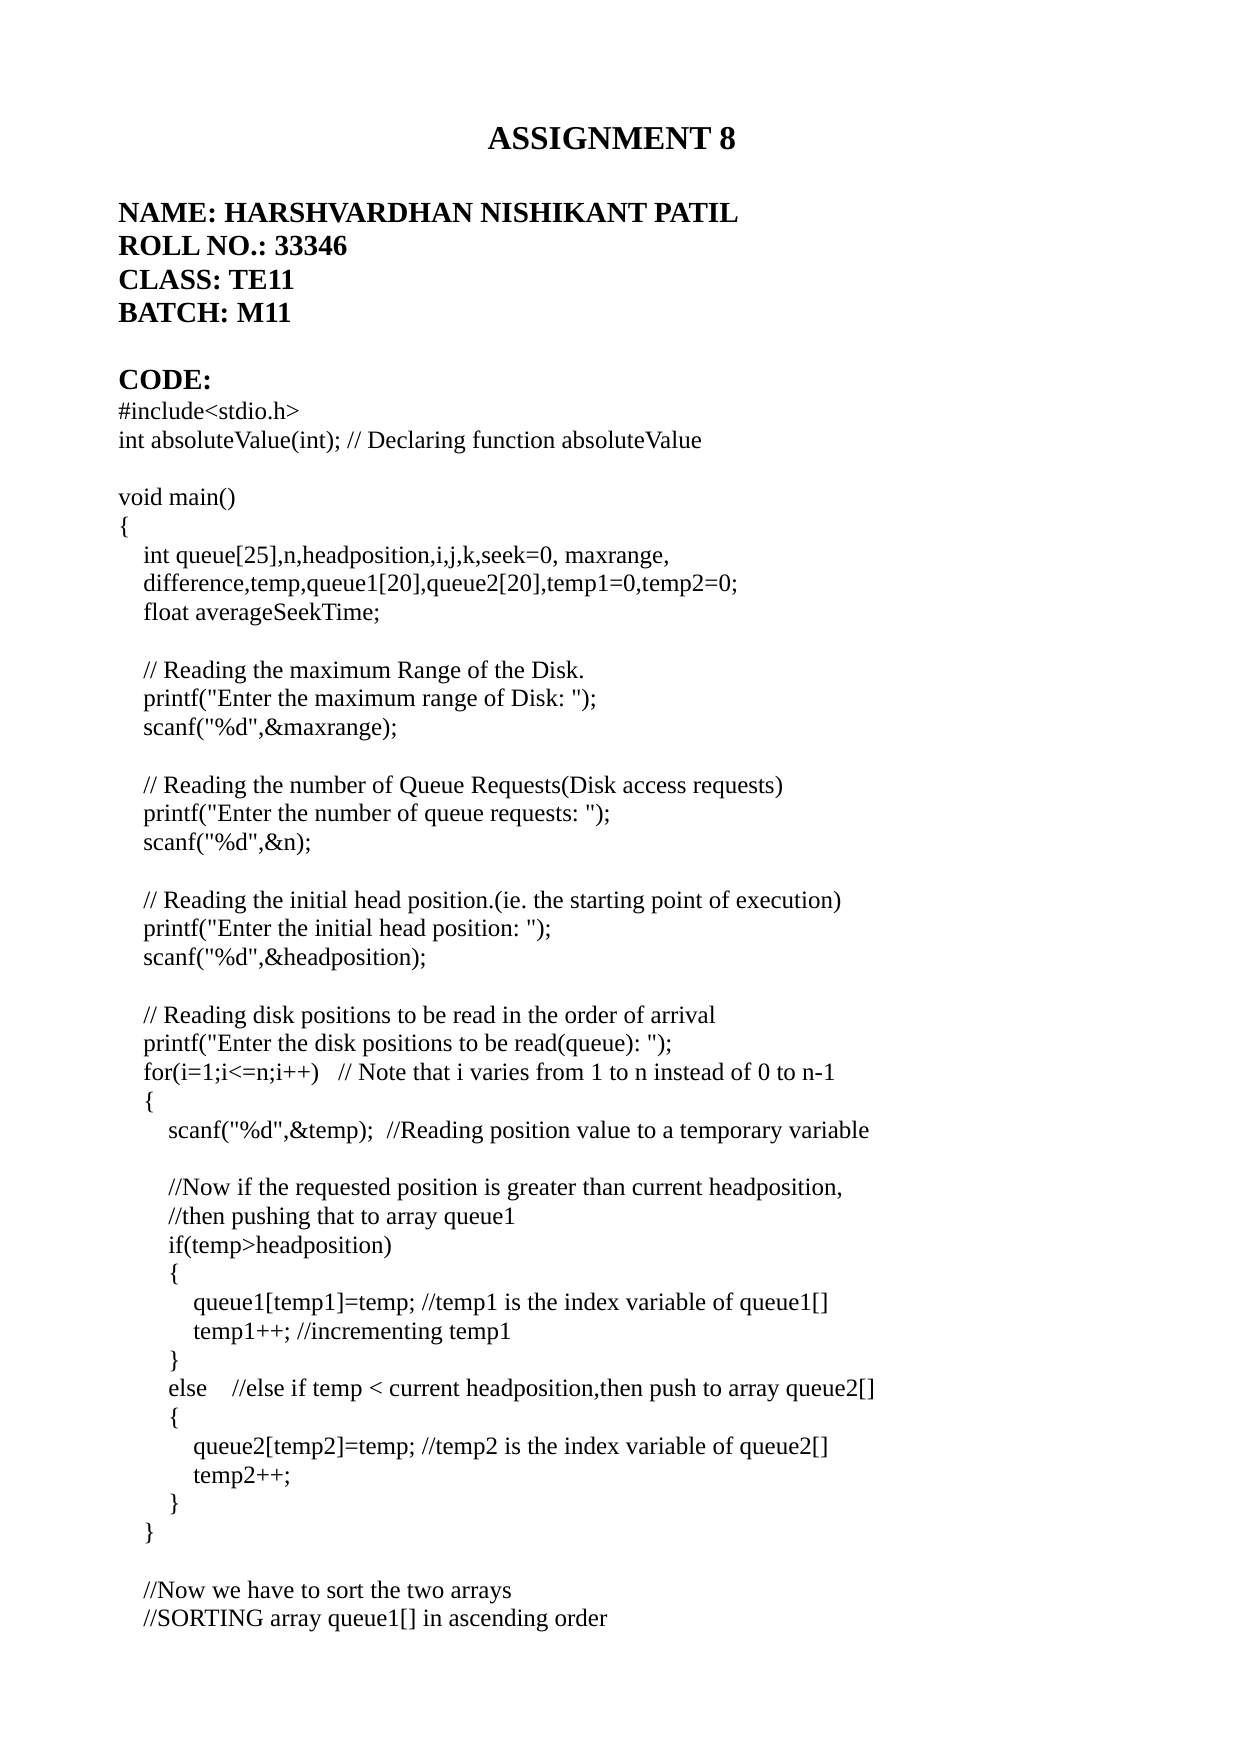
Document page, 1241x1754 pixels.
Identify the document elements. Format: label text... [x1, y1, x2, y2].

text } [118, 1345, 1122, 1373]
text } [118, 1517, 1122, 1546]
text ASSIGNMENT 8 [118, 118, 1122, 156]
text CODE: [118, 362, 1122, 396]
text // Reading disk positions to be read in the order of arrival [118, 1000, 1122, 1028]
text //SORTING array queue1[] in ascending order [118, 1603, 1122, 1632]
text // Reading the maximum Range of the Disk. [118, 655, 1122, 683]
text printf("Enter the disk positions to be read(queue): "); [118, 1028, 1122, 1057]
text //then pushing that to array queue1 [118, 1201, 1122, 1230]
text int queue[25],n,headposition,i,j,k,seek=0, maxrange, [118, 540, 1122, 568]
text printf("Enter the initial head position: "); [118, 913, 1122, 942]
text ROLL NO.: 33346 [118, 228, 1122, 262]
text if(temp>headposition) [118, 1230, 1122, 1258]
text BATCH: M11 [118, 295, 1122, 329]
text int absoluteValue(int); // Declaring function absoluteValue [118, 425, 1122, 453]
text temp1++; //incrementing temp1 [118, 1316, 1122, 1345]
text //Now if the requested position is greater than current headposition, [118, 1172, 1122, 1201]
text #include<stdio.h> [118, 396, 1122, 425]
text for(i=1;i<=n;i++) // Note that i varies from 1 to n instead of 0 to n-1 [118, 1057, 1122, 1086]
text } [118, 1488, 1122, 1517]
text queue1[temp1]=temp; //temp1 is the index variable of queue1[] [118, 1287, 1122, 1316]
text void main() [118, 482, 1122, 511]
text difference,temp,queue1[20],queue2[20],temp1=0,temp2=0; [118, 568, 1122, 597]
text { [118, 1402, 1122, 1431]
text { [118, 511, 1122, 540]
text // Reading the number of Queue Requests(Disk access requests) [118, 770, 1122, 798]
text scanf("%d",&headposition); [118, 942, 1122, 971]
text CLASS: TE11 [118, 262, 1122, 295]
text else //else if temp < current headposition,then push to array queue2[] [118, 1373, 1122, 1402]
text temp2++; [118, 1460, 1122, 1488]
text // Reading the initial head position.(ie. the starting point of execution) [118, 885, 1122, 913]
text scanf("%d",&n); [118, 827, 1122, 856]
text printf("Enter the number of queue requests: "); [118, 798, 1122, 827]
text queue2[temp2]=temp; //temp2 is the index variable of queue2[] [118, 1431, 1122, 1460]
text printf("Enter the maximum range of Disk: "); [118, 683, 1122, 712]
text { [118, 1258, 1122, 1287]
text scanf("%d",&maxrange); [118, 712, 1122, 741]
text { [118, 1086, 1122, 1115]
text NAME: HARSHVARDHAN NISHIKANT PATIL [118, 195, 1122, 228]
text scanf("%d",&temp); //Reading position value to a temporary variable [118, 1115, 1122, 1143]
text float averageSeekTime; [118, 597, 1122, 626]
text //Now we have to sort the two arrays [118, 1575, 1122, 1603]
